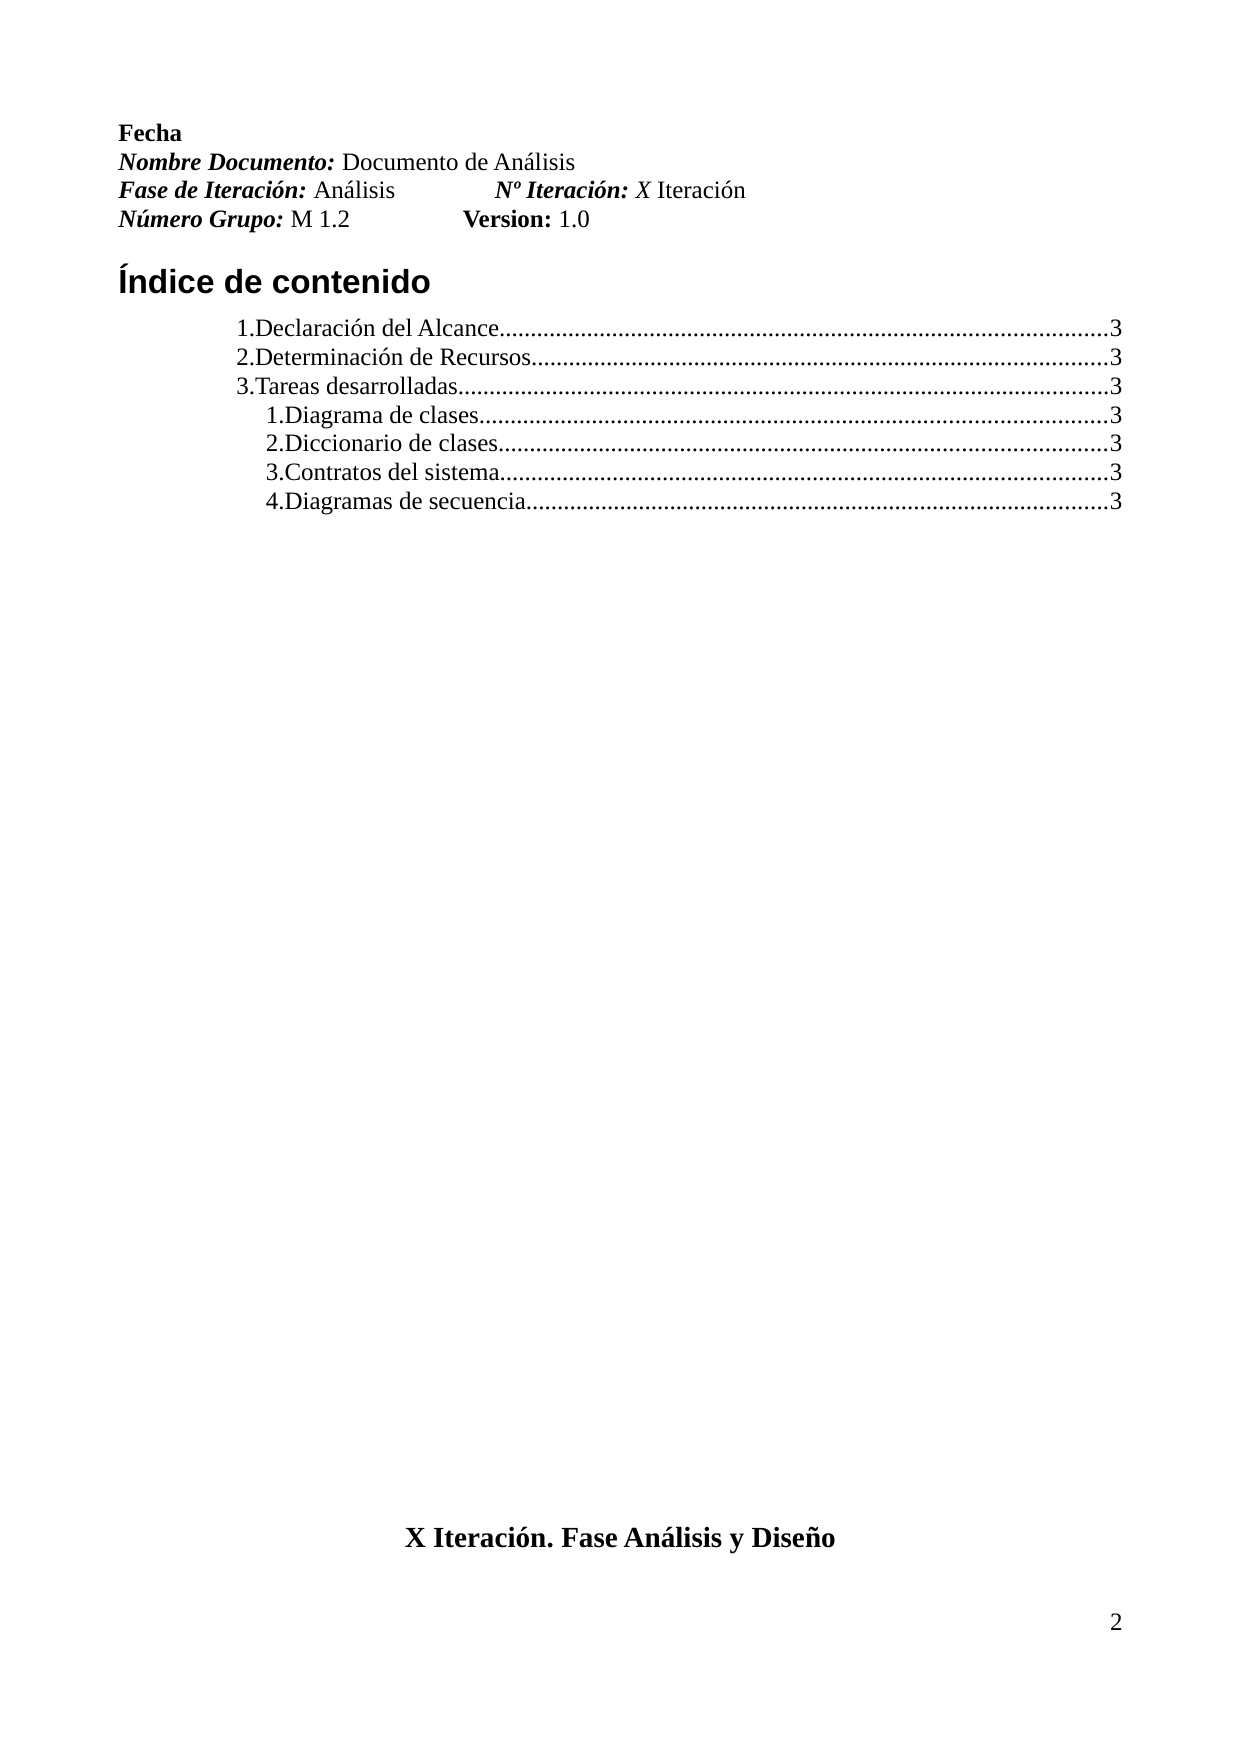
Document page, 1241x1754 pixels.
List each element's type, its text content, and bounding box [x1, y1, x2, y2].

text 3.Tareas desarrolladas 3 [236, 371, 1122, 400]
text 3.Contratos del sistema 3 [266, 457, 1122, 486]
text X Iteración. Fase Análisis y Diseño [118, 1520, 1122, 1553]
text 2.Diccionario de clases 3 [266, 428, 1122, 457]
text 4.Diagramas de secuencia 3 [266, 486, 1122, 515]
text 2.Determinación de Recursos 3 [236, 342, 1122, 371]
text 1.Diagrama de clases 3 [266, 400, 1122, 428]
text 1.Declaración del Alcance 3 [236, 313, 1122, 342]
subtitle Índice de contenido [118, 263, 1122, 301]
